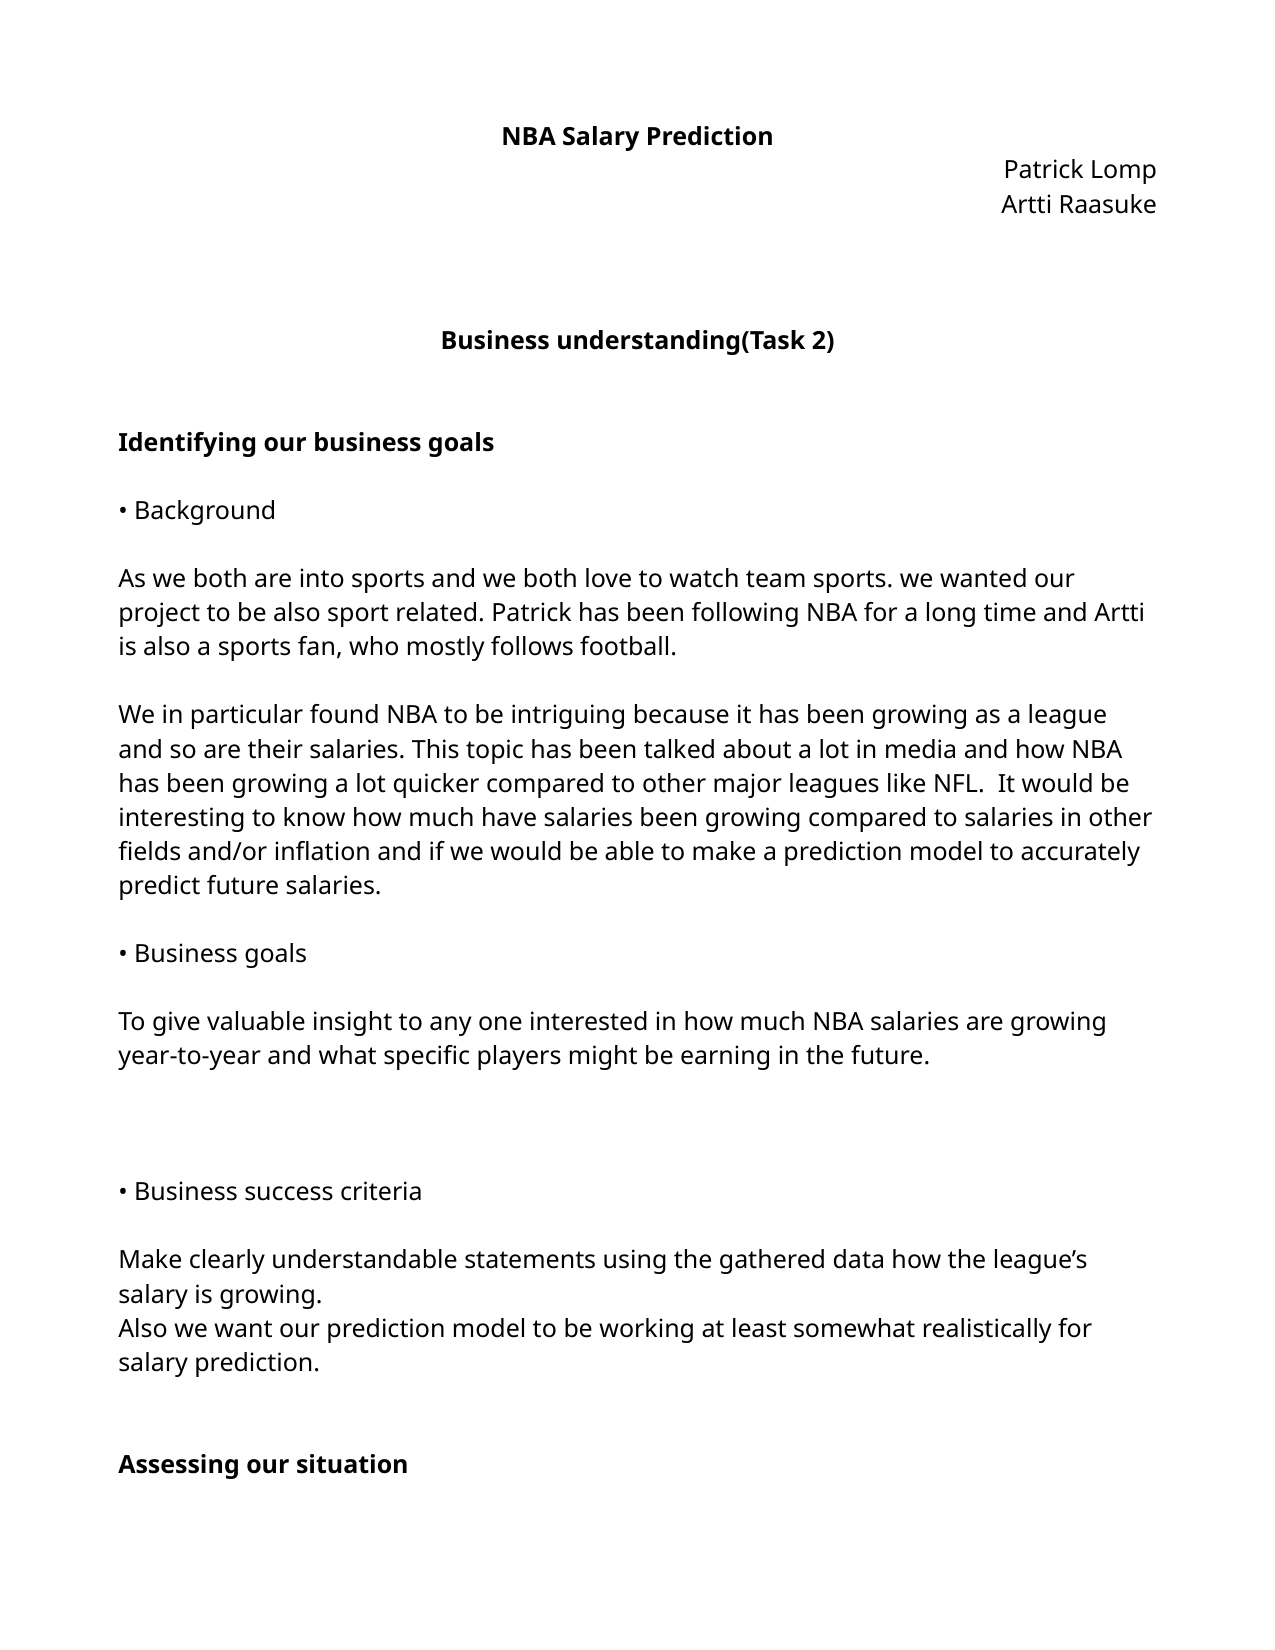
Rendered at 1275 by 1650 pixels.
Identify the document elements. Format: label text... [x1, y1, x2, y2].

text As we both are into sports and we both love to watch team sports. we wanted our project to be also sport related. Patrick has been following NBA for a long time and Artti is also a sports fan, who mostly follows football. [118, 561, 1157, 663]
text • Business goals [118, 936, 1157, 970]
text To give valuable insight to any one interested in how much NBA salaries are growing year-to-year and what specific players might be earning in the future. [118, 1004, 1157, 1072]
text • Business success criteria [118, 1174, 1157, 1208]
text Patrick Lomp [118, 152, 1157, 186]
text Business understanding(Task 2) [118, 322, 1157, 357]
text NBA Salary Prediction [118, 118, 1157, 152]
text Identifying our business goals [118, 425, 1157, 459]
text Also we want our prediction model to be working at least somewhat realistically for salary prediction. [118, 1310, 1157, 1378]
text • Background [118, 493, 1157, 527]
text We in particular found NBA to be intriguing because it has been growing as a league and so are their salaries. This topic has been talked about a lot in media and how NBA has been growing a lot quicker compared to other major leagues like NFL. It would be interesting to know how much have salaries been growing compared to salaries in other fields and/or inflation and if we would be able to make a prediction model to accurately predict future salaries. [118, 697, 1157, 902]
text Artti Raasuke [118, 186, 1157, 220]
text Assessing our situation [118, 1447, 1157, 1481]
text Make clearly understandable statements using the gathered data how the league’s salary is growing. [118, 1242, 1157, 1310]
